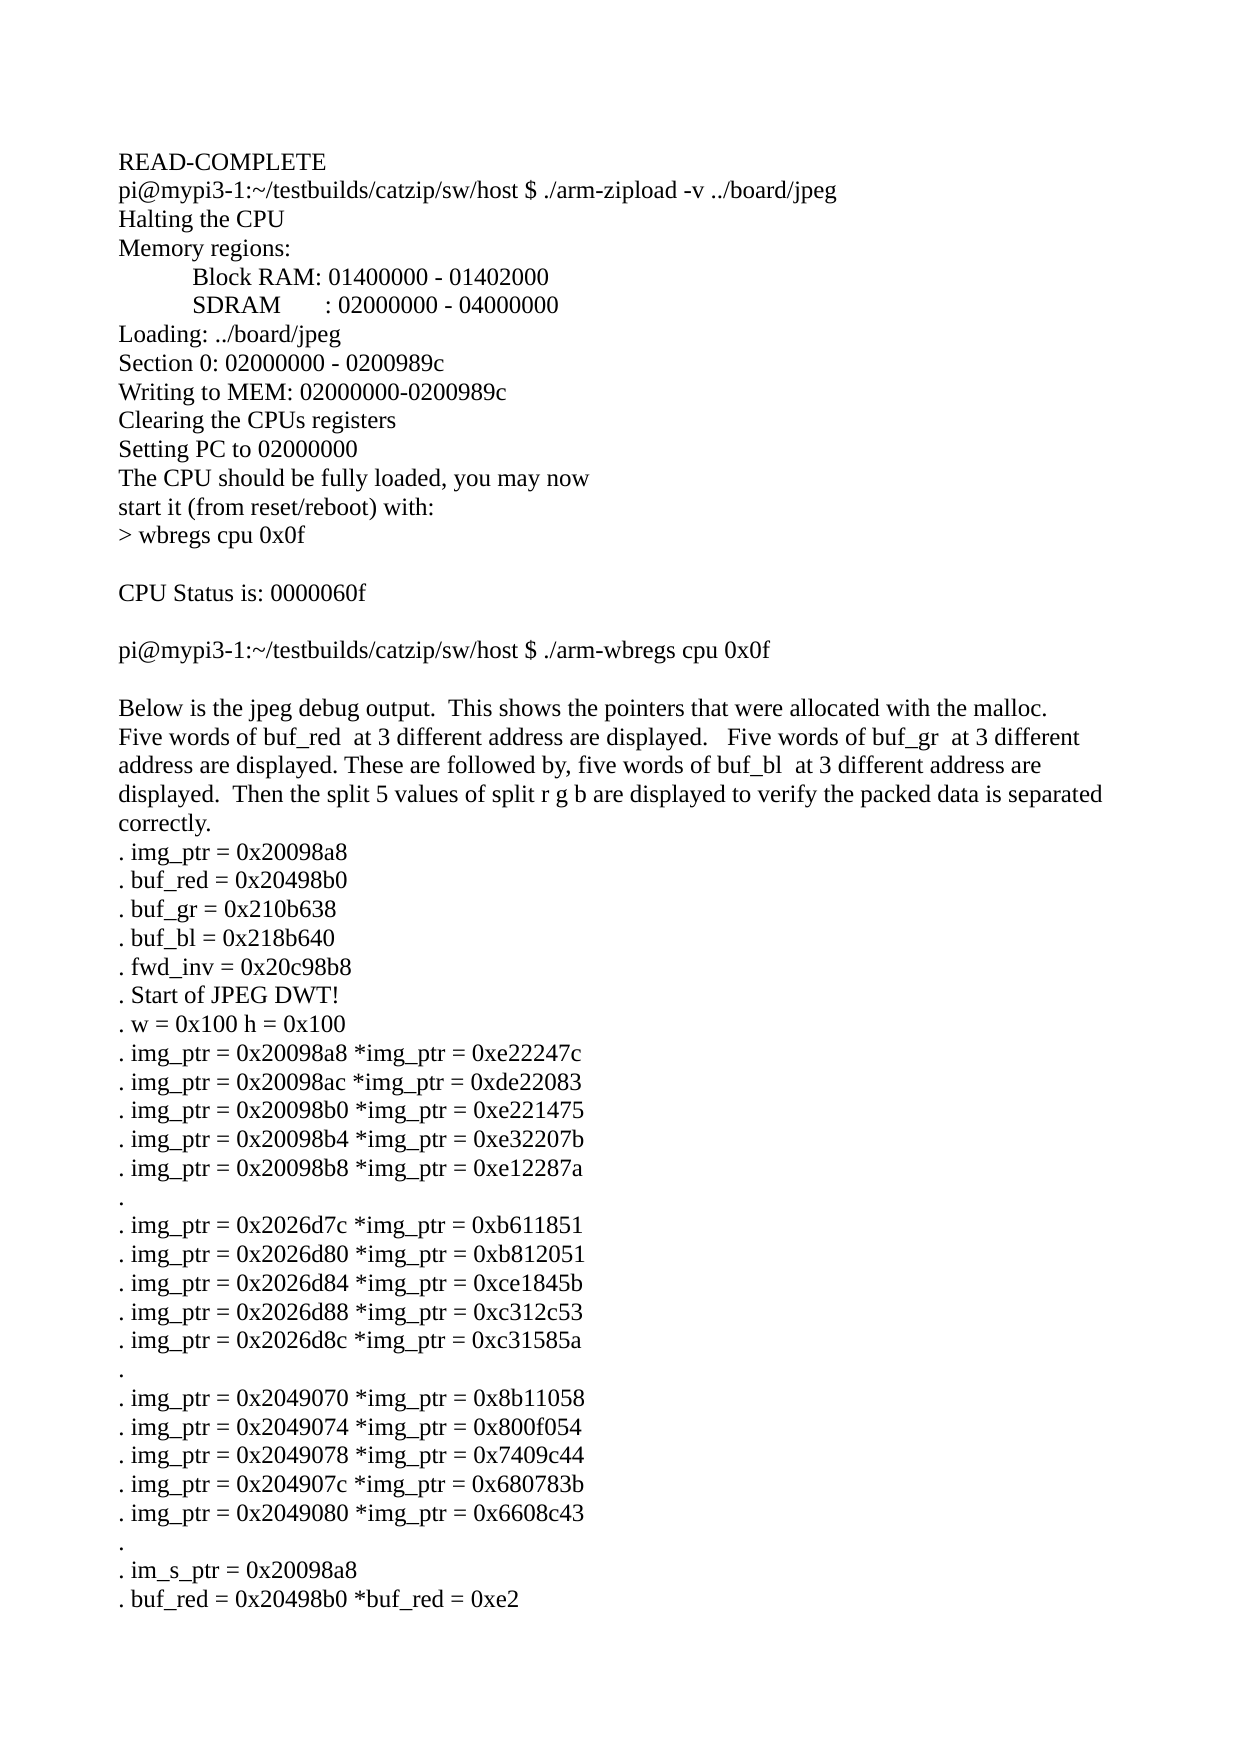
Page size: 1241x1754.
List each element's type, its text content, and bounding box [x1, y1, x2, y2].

text Section 0: 02000000 - 0200989c [118, 348, 1122, 377]
text . img_ptr = 0x20098b0 *img_ptr = 0xe221475 [118, 1096, 1122, 1124]
text . img_ptr = 0x20098ac *img_ptr = 0xde22083 [118, 1067, 1122, 1096]
text . img_ptr = 0x2049078 *img_ptr = 0x7409c44 [118, 1441, 1122, 1469]
text . img_ptr = 0x20098a8 [118, 837, 1122, 866]
text . img_ptr = 0x2026d7c *img_ptr = 0xb611851 [118, 1211, 1122, 1239]
text Memory regions: [118, 233, 1122, 262]
text . [118, 1182, 1122, 1211]
text . buf_bl = 0x218b640 [118, 923, 1122, 952]
text CPU Status is: 0000060f [118, 578, 1122, 607]
text Below is the jpeg debug output. This shows the pointers that were allocated with the malloc. [118, 693, 1122, 722]
text . buf_red = 0x20498b0 *buf_red = 0xe2 [118, 1584, 1122, 1613]
text Loading: ../board/jpeg [118, 319, 1122, 348]
text . buf_red = 0x20498b0 [118, 866, 1122, 894]
text . img_ptr = 0x2026d80 *img_ptr = 0xb812051 [118, 1239, 1122, 1268]
text > wbregs cpu 0x0f [118, 521, 1122, 549]
text READ-COMPLETE [118, 147, 1122, 176]
text . w = 0x100 h = 0x100 [118, 1009, 1122, 1038]
text Halting the CPU [118, 204, 1122, 233]
text . img_ptr = 0x2049074 *img_ptr = 0x800f054 [118, 1412, 1122, 1441]
text SDRAM : 02000000 - 04000000 [118, 291, 1122, 319]
text . img_ptr = 0x2026d84 *img_ptr = 0xce1845b [118, 1268, 1122, 1297]
text . img_ptr = 0x2026d8c *img_ptr = 0xc31585a [118, 1326, 1122, 1354]
text pi@mypi3-1:~/testbuilds/catzip/sw/host $ ./arm-wbregs cpu 0x0f [118, 636, 1122, 664]
text pi@mypi3-1:~/testbuilds/catzip/sw/host $ ./arm-zipload -v ../board/jpeg [118, 176, 1122, 204]
text . buf_gr = 0x210b638 [118, 894, 1122, 923]
text . [118, 1527, 1122, 1556]
text The CPU should be fully loaded, you may now [118, 463, 1122, 492]
text . img_ptr = 0x2049070 *img_ptr = 0x8b11058 [118, 1383, 1122, 1412]
text Block RAM: 01400000 - 01402000 [118, 262, 1122, 291]
text Writing to MEM: 02000000-0200989c [118, 377, 1122, 406]
text . img_ptr = 0x20098b4 *img_ptr = 0xe32207b [118, 1124, 1122, 1153]
text Five words of buf_red at 3 different address are displayed. Five words of buf_gr at 3 different address are displayed. These are followed by, five words of buf_bl at 3 different address are displayed. Then the split 5 values of split r g b are displayed to verify the packed data is separated correctly. [118, 722, 1122, 837]
text Setting PC to 02000000 [118, 434, 1122, 463]
text . img_ptr = 0x2049080 *img_ptr = 0x6608c43 [118, 1498, 1122, 1527]
text Clearing the CPUs registers [118, 406, 1122, 434]
text start it (from reset/reboot) with: [118, 492, 1122, 521]
text . img_ptr = 0x20098a8 *img_ptr = 0xe22247c [118, 1038, 1122, 1067]
text . img_ptr = 0x20098b8 *img_ptr = 0xe12287a [118, 1153, 1122, 1182]
text . [118, 1354, 1122, 1383]
text . img_ptr = 0x2026d88 *img_ptr = 0xc312c53 [118, 1297, 1122, 1326]
text . fwd_inv = 0x20c98b8 [118, 952, 1122, 981]
text . im_s_ptr = 0x20098a8 [118, 1556, 1122, 1584]
text . Start of JPEG DWT! [118, 981, 1122, 1009]
text . img_ptr = 0x204907c *img_ptr = 0x680783b [118, 1469, 1122, 1498]
